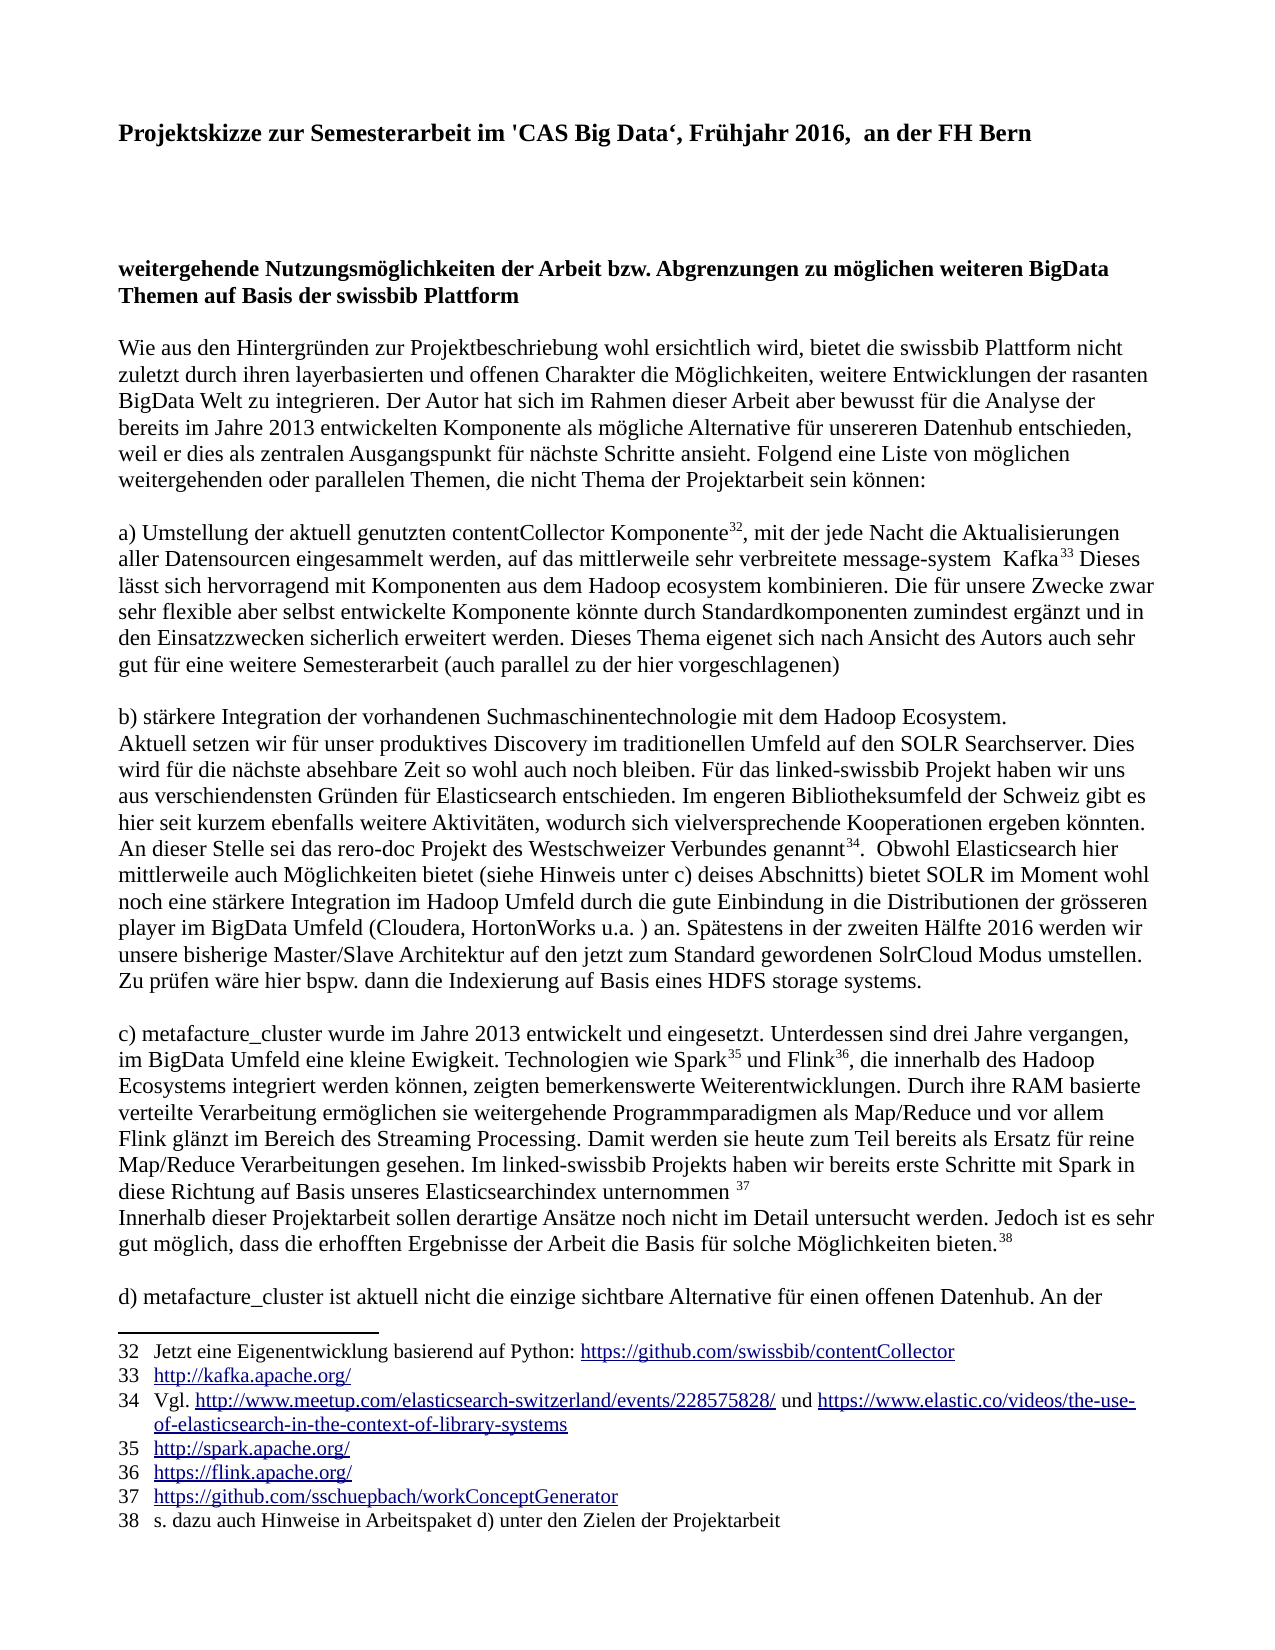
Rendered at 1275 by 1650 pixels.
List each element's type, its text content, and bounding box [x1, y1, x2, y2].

text Vgl. http://www.meetup.com/elasticsearch-switzerland/events/228575828/ und https://www.elastic.co/videos/the-use-of-elasticsearch-in-the-context-of-library-systems [118, 1387, 1157, 1436]
text Jetzt eine Eigenentwicklung basierend auf Python: https://github.com/swissbib/contentCollector [118, 1339, 1157, 1363]
text http://kafka.apache.org/ [118, 1363, 1157, 1387]
text s. dazu auch Hinweise in Arbeitspaket d) unter den Zielen der Projektarbeit [118, 1508, 1157, 1532]
text http://spark.apache.org/ [118, 1436, 1157, 1460]
text https://flink.apache.org/ [118, 1460, 1157, 1484]
text https://github.com/sschuepbach/workConceptGenerator [118, 1484, 1157, 1508]
text weitergehende Nutzungsmöglichkeiten der Arbeit bzw. Abgrenzungen zu möglichen weiteren BigData Themen auf Basis der swissbib Plattform Wie aus den Hintergründen zur Projektbeschriebung wohl ersichtlich wird, bietet die swissbib Plattform nicht zuletzt durch ihren layerbasierten und offenen Charakter die Möglichkeiten, weitere Entwicklungen der rasanten BigData Welt zu integrieren. Der Autor hat sich im Rahmen dieser Arbeit aber bewusst für die Analyse der bereits im Jahre 2013 entwickelten Komponente als mögliche Alternative für unsereren Datenhub entschieden, weil er dies als zentralen Ausgangspunkt für nächste Schritte ansieht. Folgend eine Liste von möglichen weitergehenden oder parallelen Themen, die nicht Thema der Projektarbeit sein können: a) Umstellung der aktuell genutzten contentCollector Komponente, mit der jede Nacht die Aktualisierungen aller Datensourcen eingesammelt werden, auf das mittlerweile sehr verbreitete message-system Kafka Dieses lässt sich hervorragend mit Komponenten aus dem Hadoop ecosystem kombinieren. Die für unsere Zwecke zwar sehr flexible aber selbst entwickelte Komponente könnte durch Standardkomponenten zumindest ergänzt und in den Einsatzzwecken sicherlich erweitert werden. Dieses Thema eigenet sich nach Ansicht des Autors auch sehr gut für eine weitere Semesterarbeit (auch parallel zu der hier vorgeschlagenen) b) stärkere Integration der vorhandenen Suchmaschinentechnologie mit dem Hadoop Ecosystem. Aktuell setzen wir für unser produktives Discovery im traditionellen Umfeld auf den SOLR Searchserver. Dies wird für die nächste absehbare Zeit so wohl auch noch bleiben. Für das linked-swissbib Projekt haben wir uns aus verschiendensten Gründen für Elasticsearch entschieden. Im engeren Bibliotheksumfeld der Schweiz gibt es hier seit kurzem ebenfalls weitere Aktivitäten, wodurch sich vielversprechende Kooperationen ergeben könnten. An dieser Stelle sei das rero-doc Projekt des Westschweizer Verbundes genannt. Obwohl Elasticsearch hier mittlerweile auch Möglichkeiten bietet (siehe Hinweis unter c) deises Abschnitts) bietet SOLR im Moment wohl noch eine stärkere Integration im Hadoop Umfeld durch die gute Einbindung in die Distributionen der grösseren player im BigData Umfeld (Cloudera, HortonWorks u.a. ) an. Spätestens in der zweiten Hälfte 2016 werden wir unsere bisherige Master/Slave Architektur auf den jetzt zum Standard gewordenen SolrCloud Modus umstellen. Zu prüfen wäre hier bspw. dann die Indexierung auf Basis eines HDFS storage systems. c) metafacture_cluster wurde im Jahre 2013 entwickelt und eingesetzt. Unterdessen sind drei Jahre vergangen, im BigData Umfeld eine kleine Ewigkeit. Technologien wie Spark und Flink, die innerhalb des Hadoop Ecosystems integriert werden können, zeigten bemerkenswerte Weiterentwicklungen. Durch ihre RAM basierte verteilte Verarbeitung ermöglichen sie weitergehende Programmparadigmen als Map/Reduce und vor allem Flink glänzt im Bereich des Streaming Processing. Damit werden sie heute zum Teil bereits als Ersatz für reine Map/Reduce Verarbeitungen gesehen. Im linked-swissbib Projekts haben wir bereits erste Schritte mit Spark in diese Richtung auf Basis unseres Elasticsearchindex unternommen Innerhalb dieser Projektarbeit sollen derartige Ansätze noch nicht im Detail untersucht werden. Jedoch ist es sehr gut möglich, dass die erhofften Ergebnisse der Arbeit die Basis für solche Möglichkeiten bieten. d) metafacture_cluster ist aktuell nicht die einzige sichtbare Alternative für einen offenen Datenhub. An der [118, 176, 1157, 1309]
